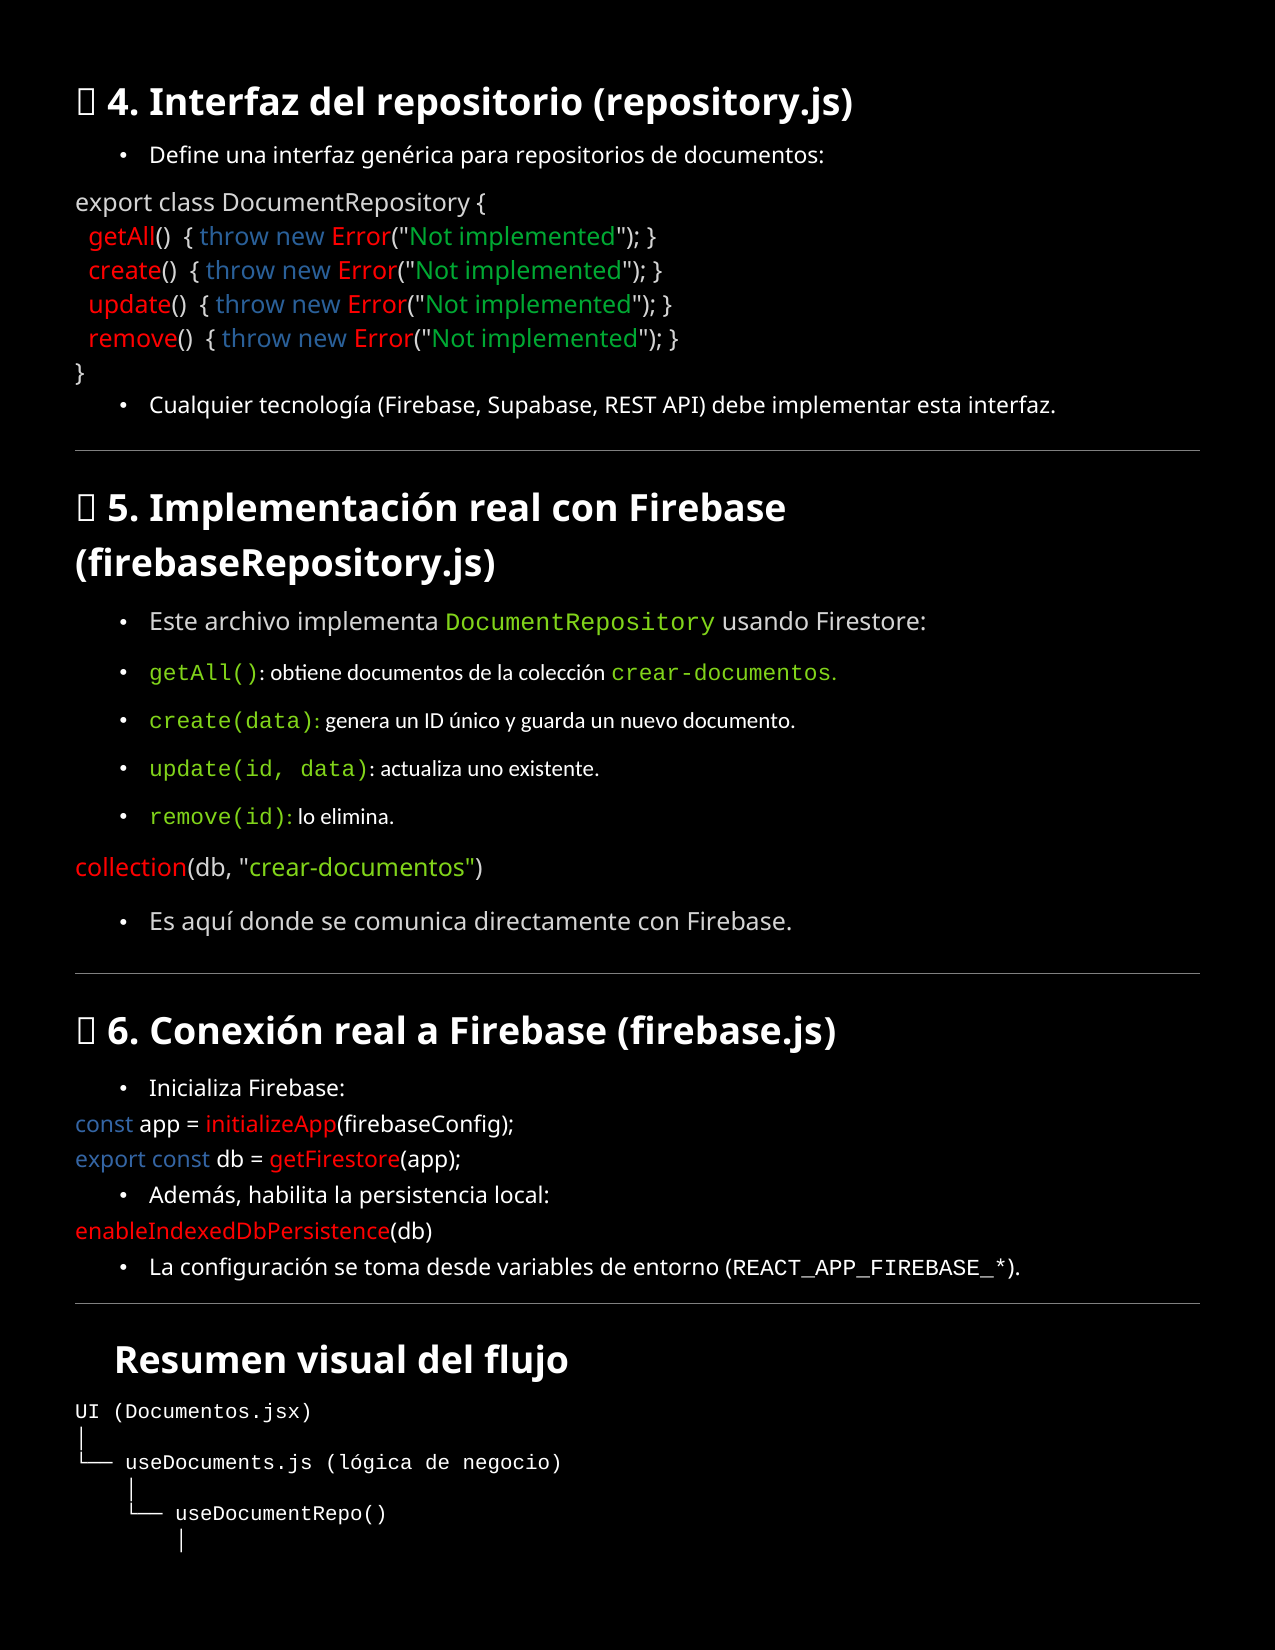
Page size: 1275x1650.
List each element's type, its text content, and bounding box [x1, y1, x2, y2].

text const app = initializeApp(firebaseConfig); [75, 1107, 1200, 1139]
text create() { throw new Error("Not implemented"); } [75, 252, 1200, 287]
text enableIndexedDbPersistence(db) [75, 1215, 1200, 1247]
text │ [82, 1427, 1200, 1450]
subtitle 🔥 5. Implementación real con Firebase (firebaseRepository.js) [75, 481, 1200, 587]
list update(id, data): actualiza uno existente. [119, 754, 1200, 783]
list Cualquier tecnología (Firebase, Supabase, REST API) debe implementar esta interfaz. [119, 389, 1200, 420]
text remove() { throw new Error("Not implemented"); } [75, 321, 1200, 355]
text update() { throw new Error("Not implemented"); } [75, 287, 1200, 321]
text } [75, 355, 1200, 389]
text └── useDocuments.js (lógica de negocio) [75, 1452, 1200, 1476]
text │ [75, 1427, 81, 1450]
text │ [132, 1478, 1200, 1501]
list Inicializa Firebase: [119, 1072, 1200, 1103]
text getAll() { throw new Error("Not implemented"); } [75, 218, 1200, 252]
text collection(db, "crear-documentos") [75, 850, 1200, 884]
text │ [182, 1529, 1200, 1552]
list create(data): genera un ID único y guarda un nuevo documento. [119, 706, 1200, 735]
text UI (Documentos.jsx) [75, 1401, 1200, 1425]
list Es aquí donde se comunica directamente con Firebase. [119, 904, 1200, 938]
text │ [75, 1529, 181, 1552]
text export const db = getFirestore(app); [75, 1143, 1200, 1175]
subtitle 🎯 Resumen visual del flujo [75, 1334, 1200, 1385]
list Este archivo implementa DocumentRepository usando Firestore: [119, 604, 1200, 638]
text └── useDocumentRepo() [75, 1503, 1200, 1527]
subtitle 🌐 6. Conexión real a Firebase (firebase.js) [75, 1004, 1200, 1055]
list Además, habilita la persistencia local: [119, 1179, 1200, 1211]
list getAll(): obtiene documentos de la colección crear-documentos. [119, 658, 1200, 687]
list Define una interfaz genérica para repositorios de documentos: [119, 138, 1200, 170]
text │ [75, 1478, 131, 1501]
list remove(id): lo elimina. [119, 802, 1200, 831]
text export class DocumentRepository { [75, 184, 1200, 218]
subtitle 🔌 4. Interfaz del repositorio (repository.js) [75, 75, 1200, 126]
list La configuración se toma desde variables de entorno (REACT_APP_FIREBASE_*). [119, 1251, 1200, 1283]
